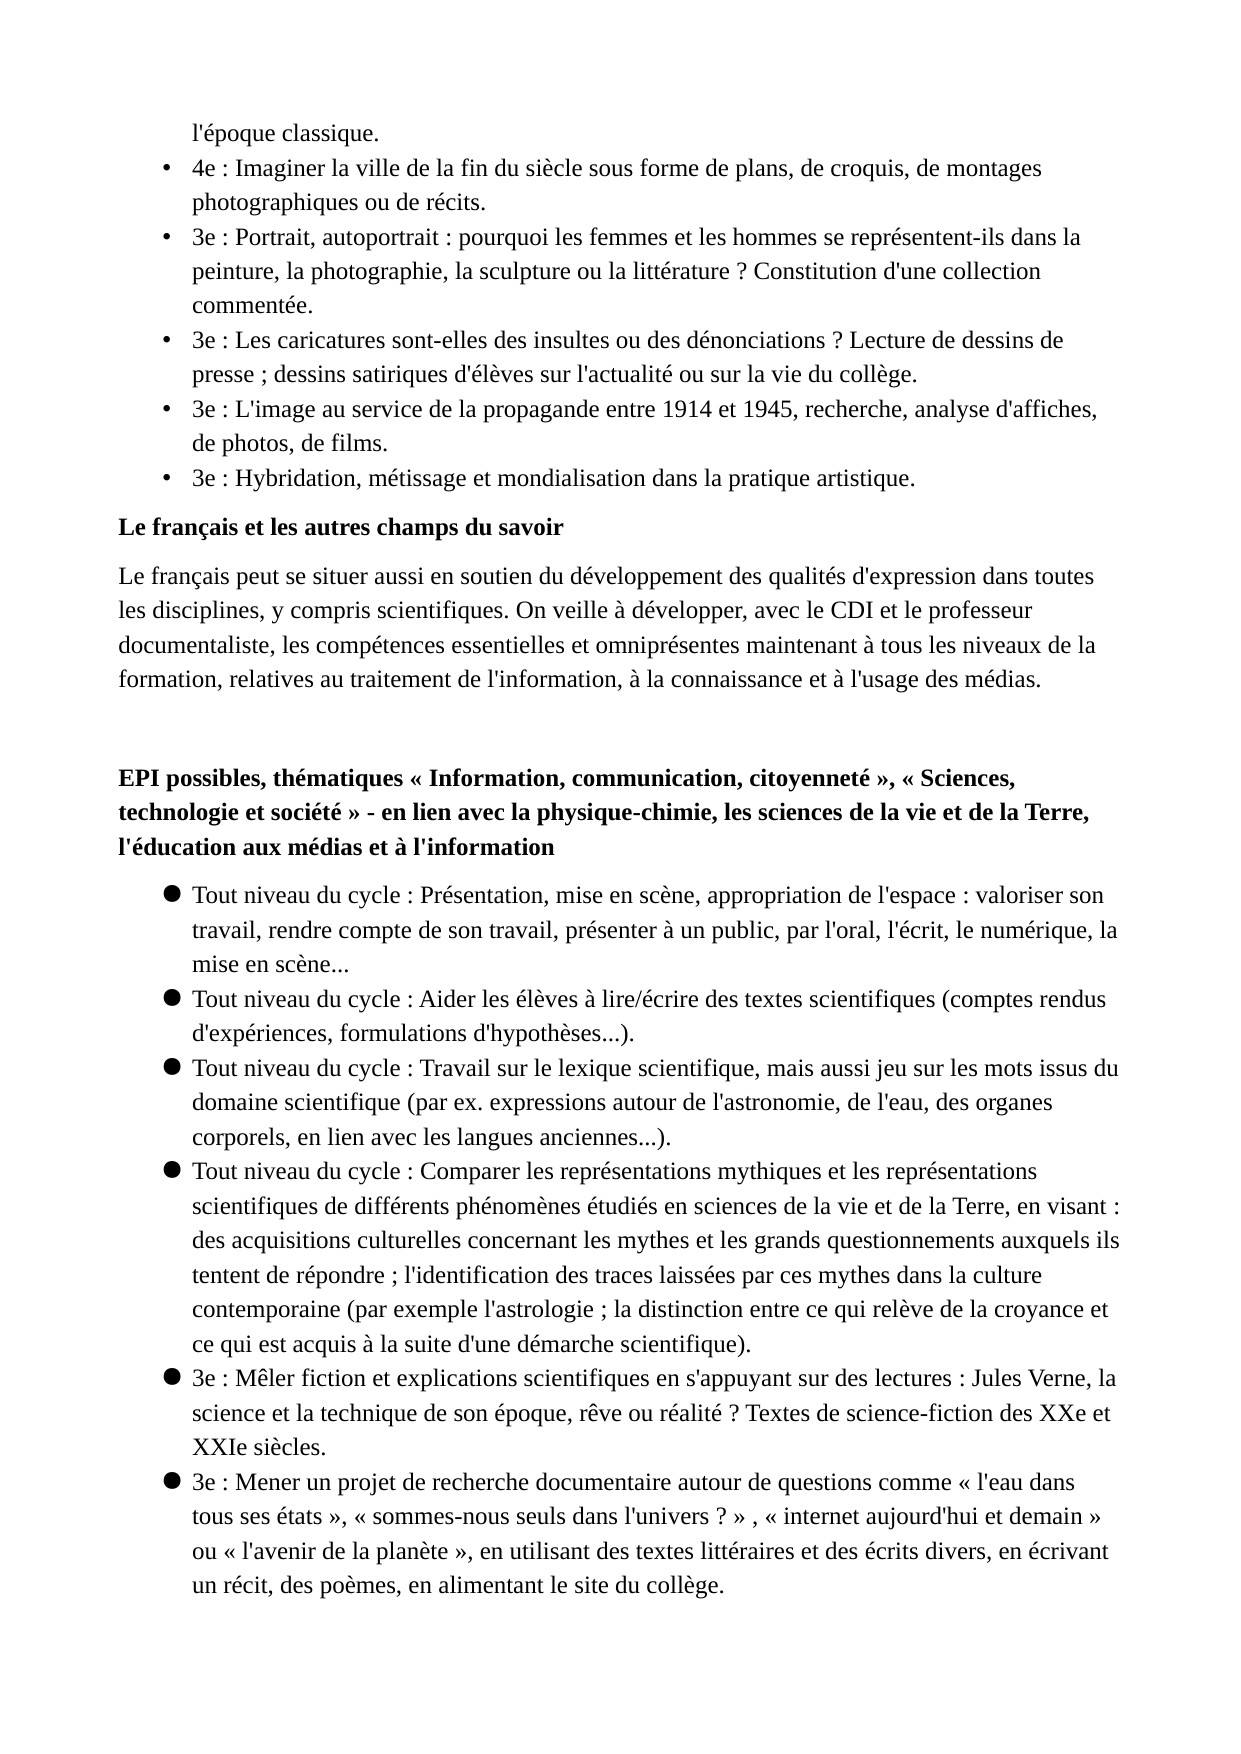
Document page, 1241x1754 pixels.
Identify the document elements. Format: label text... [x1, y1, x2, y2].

list l'époque classique. [162, 118, 1122, 147]
list 3e : Portrait, autoportrait : pourquoi les femmes et les hommes se représentent-ils dans la peinture, la photographie, la sculpture ou la littérature ? Constitution d'une collection commentée. [162, 222, 1122, 319]
list 4e : Imaginer la ville de la fin du siècle sous forme de plans, de croquis, de montages photographiques ou de récits. [162, 153, 1122, 216]
list Tout niveau du cycle : Aider les élèves à lire/écrire des textes scientifiques (comptes rendus d'expériences, formulations d'hypothèses...). [162, 984, 1122, 1047]
text EPI possibles, thématiques « Information, communication, citoyenneté », « Sciences, technologie et société » - en lien avec la physique-chimie, les sciences de la vie et de la Terre, l'éducation aux médias et à l'information [118, 763, 1122, 860]
text Le français et les autres champs du savoir [118, 512, 1122, 541]
list Tout niveau du cycle : Comparer les représentations mythiques et les représentations scientifiques de différents phénomènes étudiés en sciences de la vie et de la Terre, en visant : des acquisitions culturelles concernant les mythes et les grands questionnements auxquels ils tentent de répondre ; l'identification des traces laissées par ces mythes dans la culture contemporaine (par exemple l'astrologie ; la distinction entre ce qui relève de la croyance et ce qui est acquis à la suite d'une démarche scientifique). [162, 1156, 1122, 1358]
list 3e : L'image au service de la propagande entre 1914 et 1945, recherche, analyse d'affiches, de photos, de films. [162, 394, 1122, 457]
list 3e : Hybridation, métissage et mondialisation dans la pratique artistique. [162, 463, 1122, 492]
list 3e : Les caricatures sont-elles des insultes ou des dénonciations ? Lecture de dessins de presse ; dessins satiriques d'élèves sur l'actualité ou sur la vie du collège. [162, 325, 1122, 388]
list 3e : Mener un projet de recherche documentaire autour de questions comme « l'eau dans tous ses états », « sommes-nous seuls dans l'univers ? » , « internet aujourd'hui et demain » ou « l'avenir de la planète », en utilisant des textes littéraires et des écrits divers, en écrivant un récit, des poèmes, en alimentant le site du collège. [162, 1467, 1122, 1599]
list Tout niveau du cycle : Présentation, mise en scène, appropriation de l'espace : valoriser son travail, rendre compte de son travail, présenter à un public, par l'oral, l'écrit, le numérique, la mise en scène... [162, 881, 1122, 978]
list Tout niveau du cycle : Travail sur le lexique scientifique, mais aussi jeu sur les mots issus du domaine scientifique (par ex. expressions autour de l'astronomie, de l'eau, des organes corporels, en lien avec les langues anciennes...). [162, 1053, 1122, 1151]
text Le français peut se situer aussi en soutien du développement des qualités d'expression dans toutes les disciplines, y compris scientifiques. On veille à développer, avec le CDI et le professeur documentaliste, les compétences essentielles et omniprésentes maintenant à tous les niveaux de la formation, relatives au traitement de l'information, à la connaissance et à l'usage des médias. [118, 561, 1122, 693]
list 3e : Mêler fiction et explications scientifiques en s'appuyant sur des lectures : Jules Verne, la science et la technique de son époque, rêve ou réalité ? Textes de science-fiction des XXe et XXIe siècles. [162, 1363, 1122, 1461]
